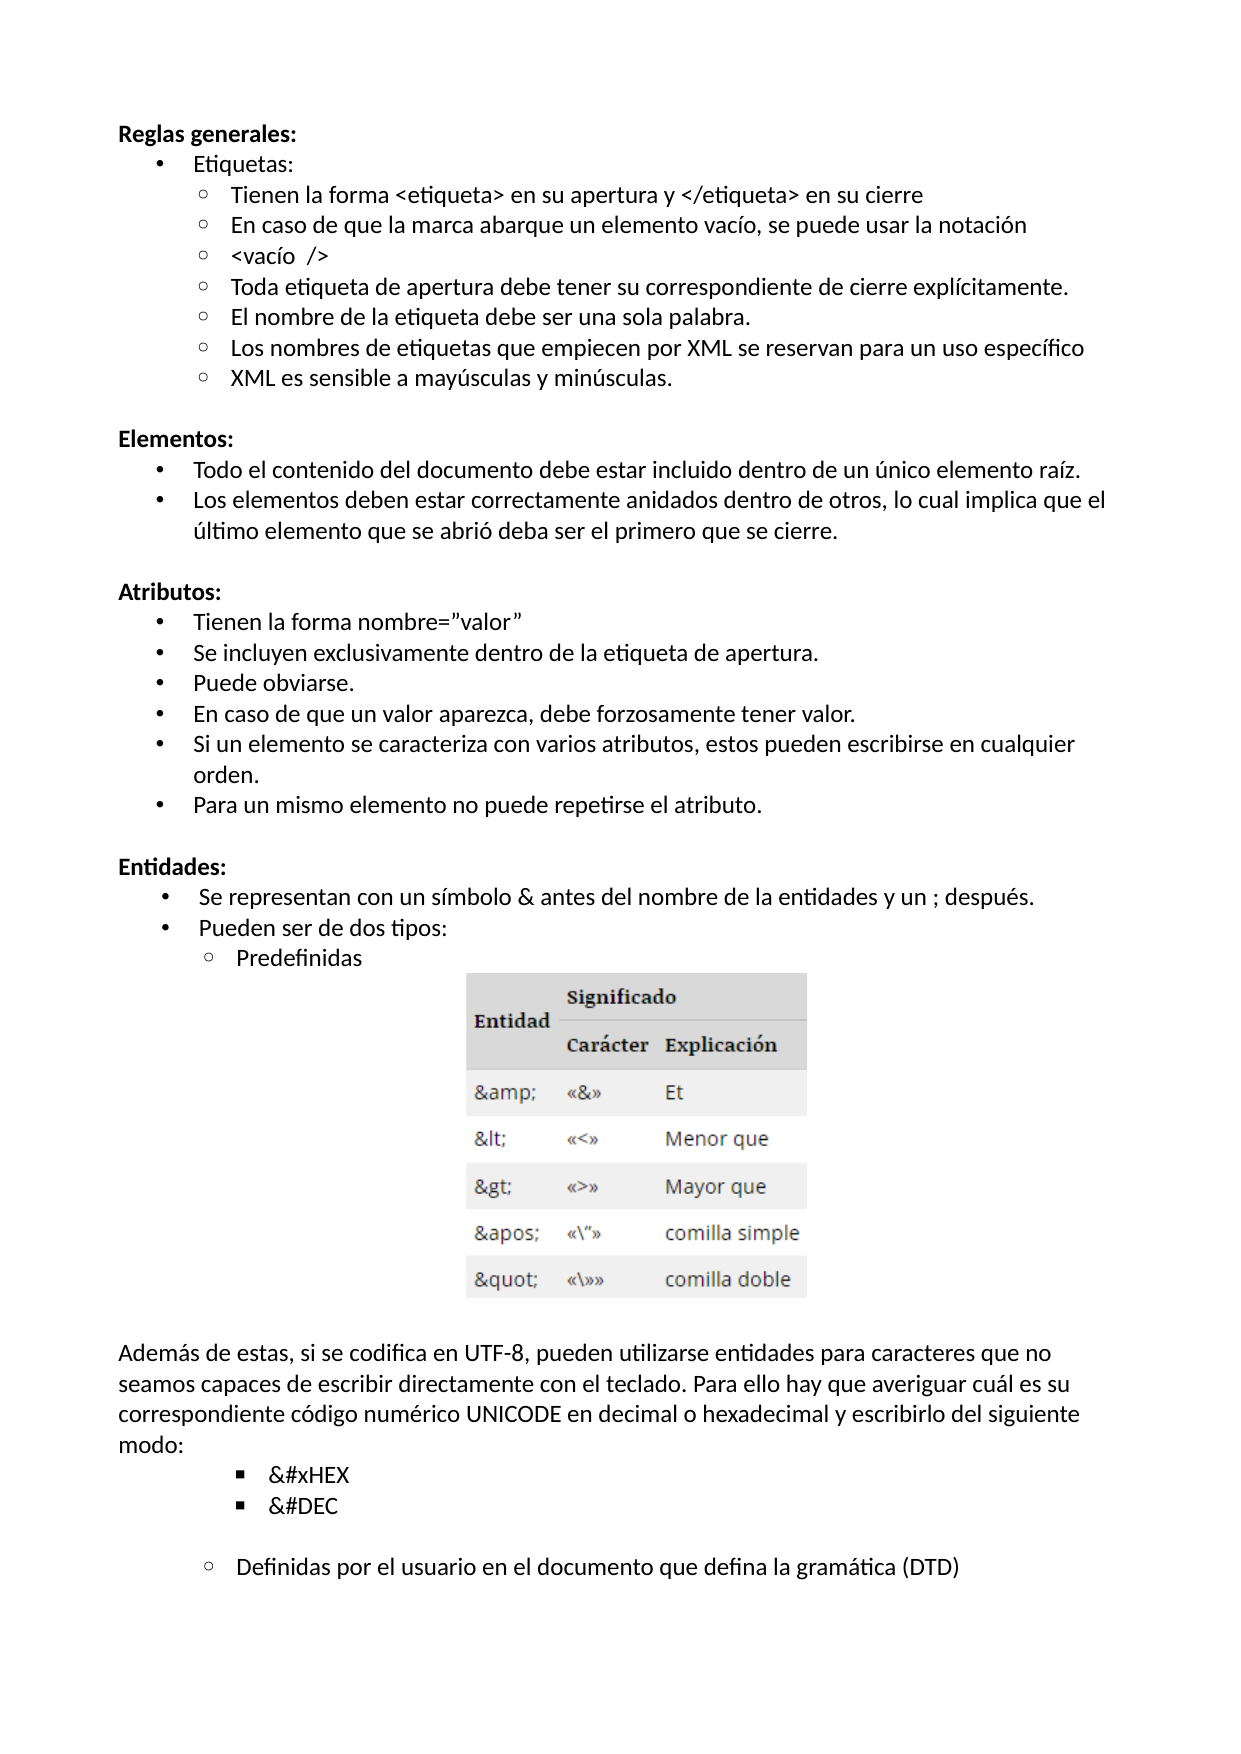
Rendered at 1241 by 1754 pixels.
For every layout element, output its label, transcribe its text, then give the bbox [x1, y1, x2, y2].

list En caso de que la marca abarque un elemento vacío, se puede usar la notación [193, 210, 1122, 240]
list El nombre de la etiqueta debe ser una sola palabra. [193, 301, 1122, 332]
list Etiquetas: [156, 149, 1122, 179]
text Elementos: [118, 423, 1122, 454]
list Definidas por el usuario en el documento que defina la gramática (DTD) [199, 1551, 1122, 1581]
list Los elementos deben estar correctamente anidados dentro de otros, lo cual implica que el último elemento que se abrió deba ser el primero que se cierre. [156, 484, 1122, 545]
list Tienen la forma nombre=”valor” [156, 606, 1122, 637]
list &#DEC [231, 1490, 1122, 1520]
list Se incluyen exclusivamente dentro de la etiqueta de apertura. [156, 637, 1122, 667]
text Entidades: [118, 851, 1122, 881]
list Predefinidas [199, 942, 1122, 973]
list Para un mismo elemento no puede repetirse el atributo. [156, 789, 1122, 820]
text Atributos: [118, 576, 1122, 606]
text Además de estas, si se codifica en UTF-8, pueden utilizarse entidades para caracteres que no seamos capaces de escribir directamente con el teclado. Para ello hay que averiguar cuál es su correspondiente código numérico UNICODE en decimal o hexadecimal y escribirlo del siguiente modo: [118, 1337, 1122, 1459]
picture [465, 973, 808, 1298]
list <vacío /> [193, 240, 1122, 271]
list XML es sensible a mayúsculas y minúsculas. [193, 362, 1122, 393]
list Si un elemento se caracteriza con varios atributos, estos pueden escribirse en cualquier orden. [156, 728, 1122, 789]
list Todo el contenido del documento debe estar incluido dentro de un único elemento raíz. [156, 454, 1122, 484]
list Pueden ser de dos tipos: [161, 912, 1122, 942]
list Los nombres de etiquetas que empiecen por XML se reservan para un uso específico [193, 332, 1122, 362]
list Tienen la forma <etiqueta> en su apertura y </etiqueta> en su cierre [193, 179, 1122, 210]
list &#xHEX [231, 1459, 1122, 1490]
list Puede obviarse. [156, 667, 1122, 698]
list En caso de que un valor aparezca, debe forzosamente tener valor. [156, 698, 1122, 728]
text Reglas generales: [118, 118, 1122, 149]
list Toda etiqueta de apertura debe tener su correspondiente de cierre explícitamente. [193, 271, 1122, 301]
list Se representan con un símbolo & antes del nombre de la entidades y un ; después. [161, 881, 1122, 912]
